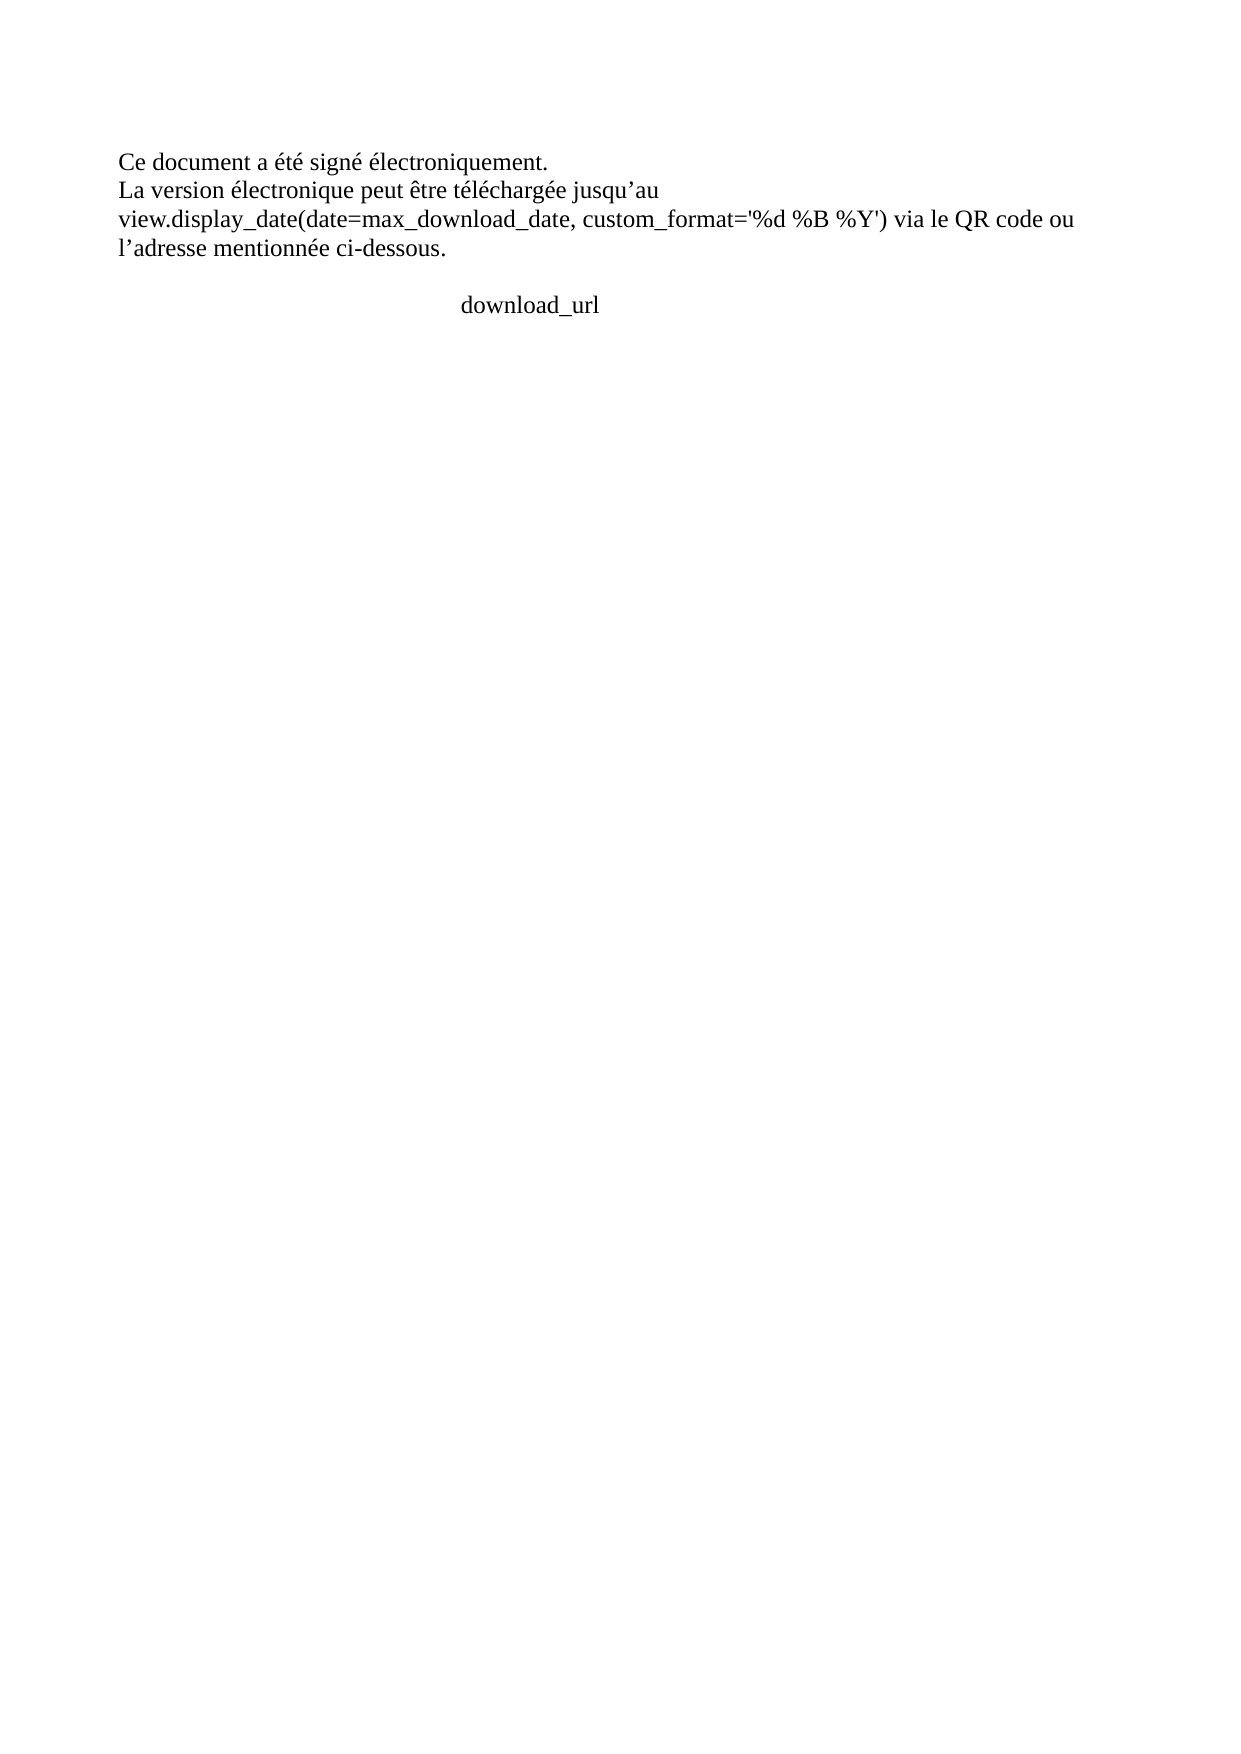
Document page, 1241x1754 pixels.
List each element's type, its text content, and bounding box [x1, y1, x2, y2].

table_header [118, 291, 461, 319]
text La version électronique peut être téléchargée jusqu’au view.display_date(date=max_download_date, custom_format='%d %B %Y') via le QR code ou l’adresse mentionnée ci-dessous. [118, 176, 1122, 262]
text Ce document a été signé électroniquement. [118, 147, 1122, 176]
table_header download_url [461, 291, 1122, 319]
